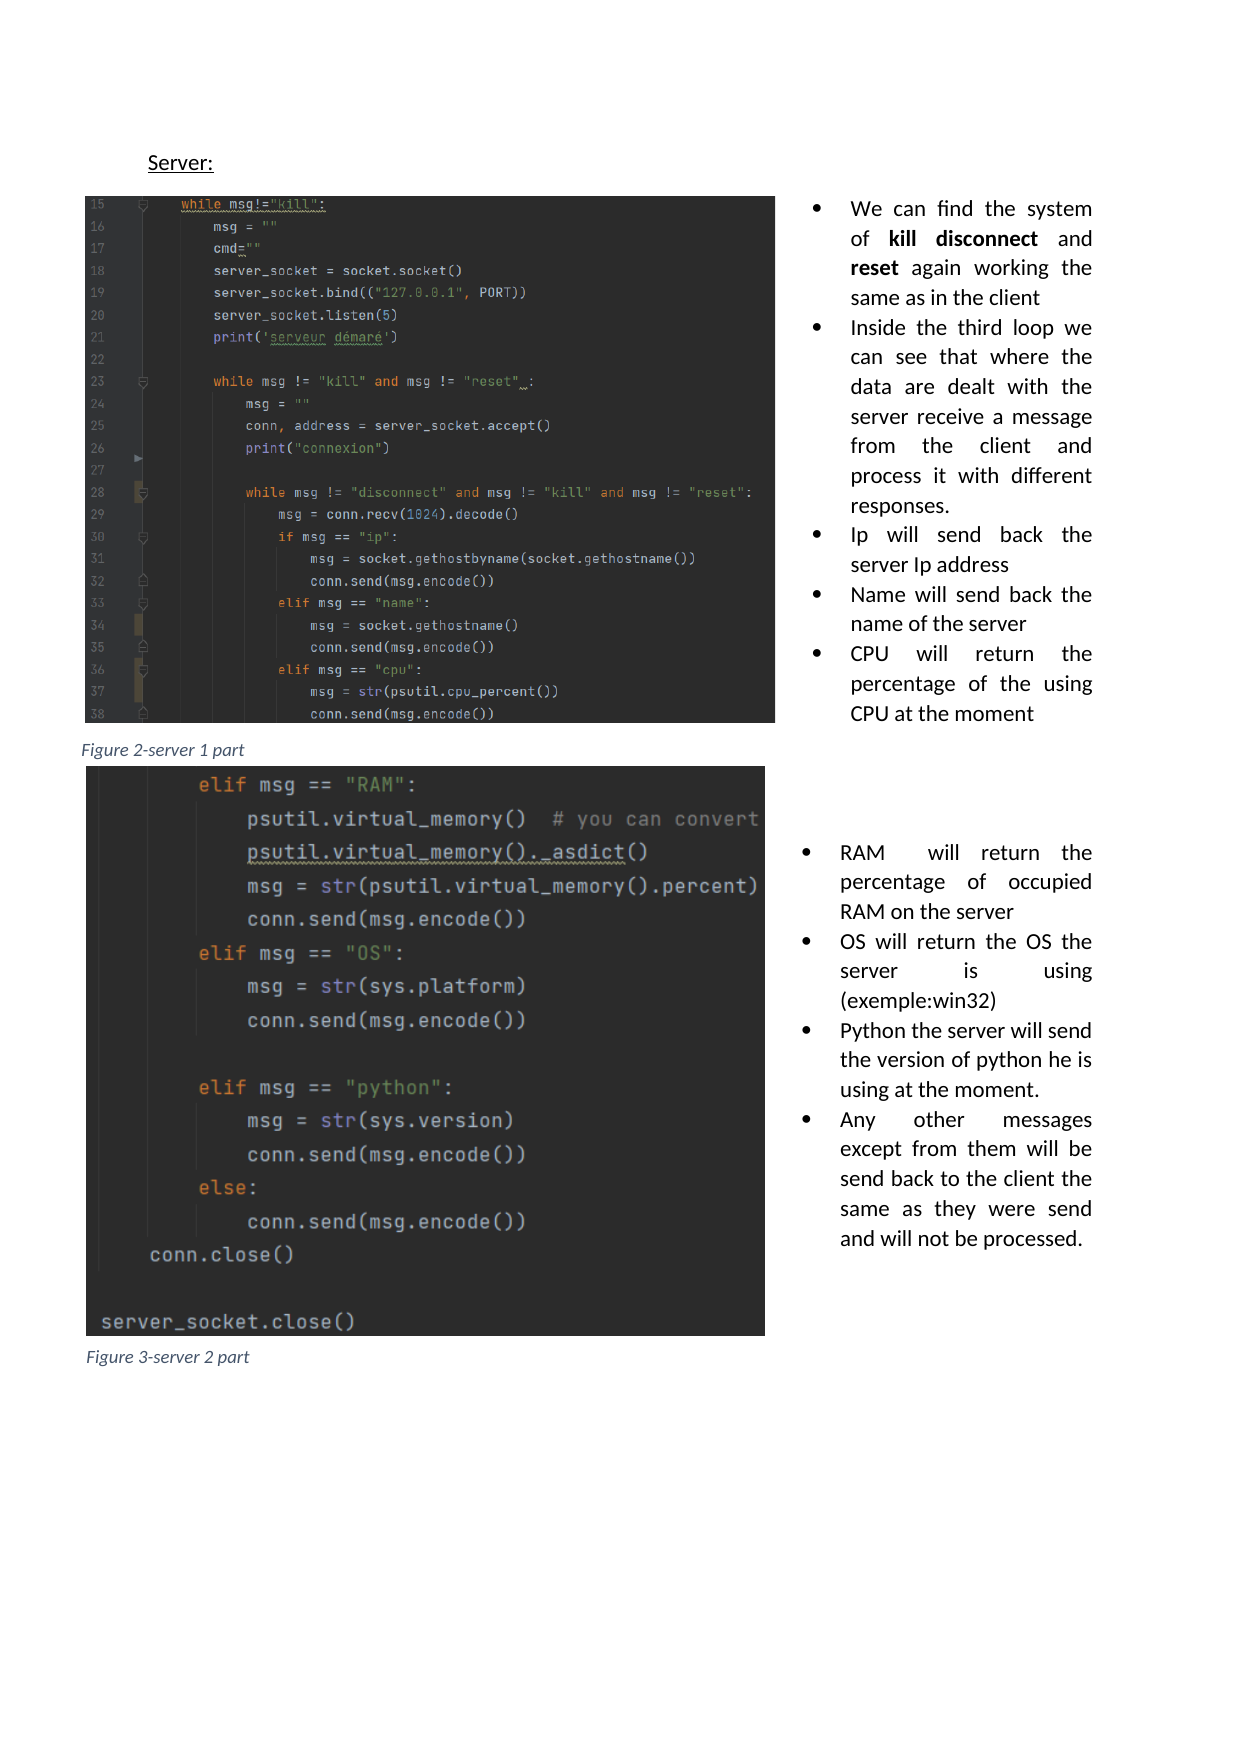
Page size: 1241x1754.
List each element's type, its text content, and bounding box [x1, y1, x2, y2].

list Name will send back the name of the server [776, 580, 1093, 638]
list Ip will send back the server Ip address [776, 521, 1093, 578]
text Figure 3-server 2 part [86, 1345, 765, 1368]
list Figure 2-server 1 part [81, 738, 774, 761]
text Server: [148, 148, 1093, 176]
list Inside the third loop we can see that where the data are dealt with the server receive a message from the client and process it with different responses. [776, 313, 1093, 519]
list Any other messages except from them will be send back to the client the same as they were send and will not be processed. [765, 1105, 1093, 1252]
list RAM will return the percentage of occupied RAM on the server [765, 838, 1093, 925]
list OS will return the OS the server is using (exemple:win32) [765, 927, 1093, 1014]
list We can find the system of kill disconnect and reset again working the same as in the client [185, 194, 1093, 311]
list Python the server will send the version of python he is using at the moment. [765, 1016, 1093, 1103]
list CPU will return the percentage of the using CPU at the moment [185, 639, 1093, 727]
